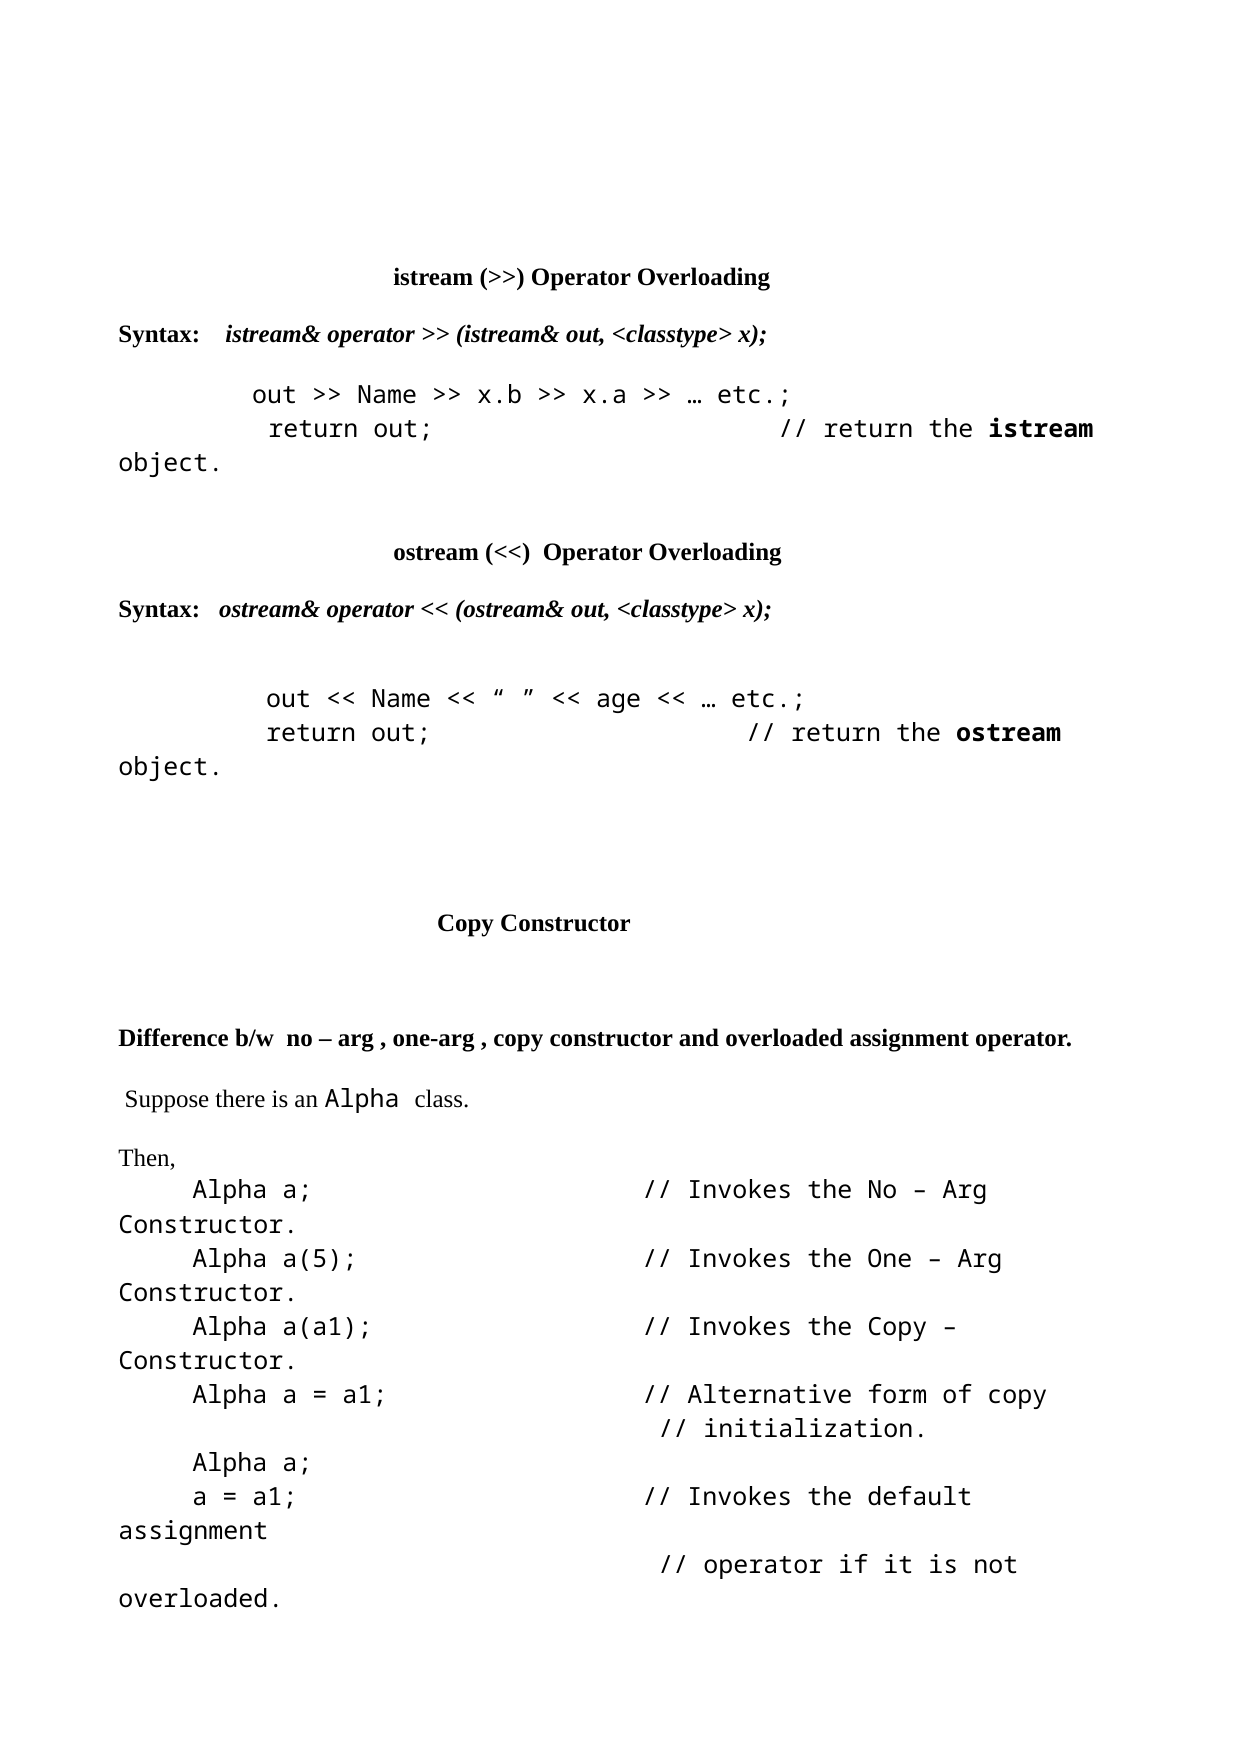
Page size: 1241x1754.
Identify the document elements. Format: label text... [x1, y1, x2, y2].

text Syntax: istream& operator >> (istream& out, <classtype> x); [118, 319, 1122, 348]
text return out; // return the ostream object. [118, 714, 1122, 782]
text return out; // return the istream object. [118, 411, 1122, 479]
text a = a1; // Invokes the default assignment [118, 1479, 1122, 1547]
text ostream (<<) Operator Overloading [118, 537, 1122, 565]
text out << Name << “ ” << age << … etc.; [118, 680, 1122, 714]
text Alpha a = a1; // Alternative form of copy [118, 1377, 1122, 1411]
text Alpha a; // Invokes the No – Arg Constructor. [118, 1172, 1122, 1240]
text // initialization. [118, 1411, 1122, 1445]
text Alpha a(5); // Invokes the One – Arg Constructor. [118, 1240, 1122, 1308]
text Syntax: ostream& operator << (ostream& out, <classtype> x); [118, 594, 1122, 623]
text Difference b/w no – arg , one-arg , copy constructor and overloaded assignment operator. [118, 1023, 1122, 1052]
text Alpha a(a1); // Invokes the Copy – Constructor. [118, 1308, 1122, 1377]
text out >> Name >> x.b >> x.a >> … etc.; [118, 377, 1122, 411]
text Then, [118, 1143, 1122, 1172]
text // operator if it is not overloaded. [118, 1547, 1122, 1615]
text Copy Constructor [118, 908, 1122, 937]
text istream (>>) Operator Overloading [118, 262, 1122, 291]
text Alpha a; [118, 1445, 1122, 1479]
text Suppose there is an Alpha class. [118, 1081, 1122, 1115]
